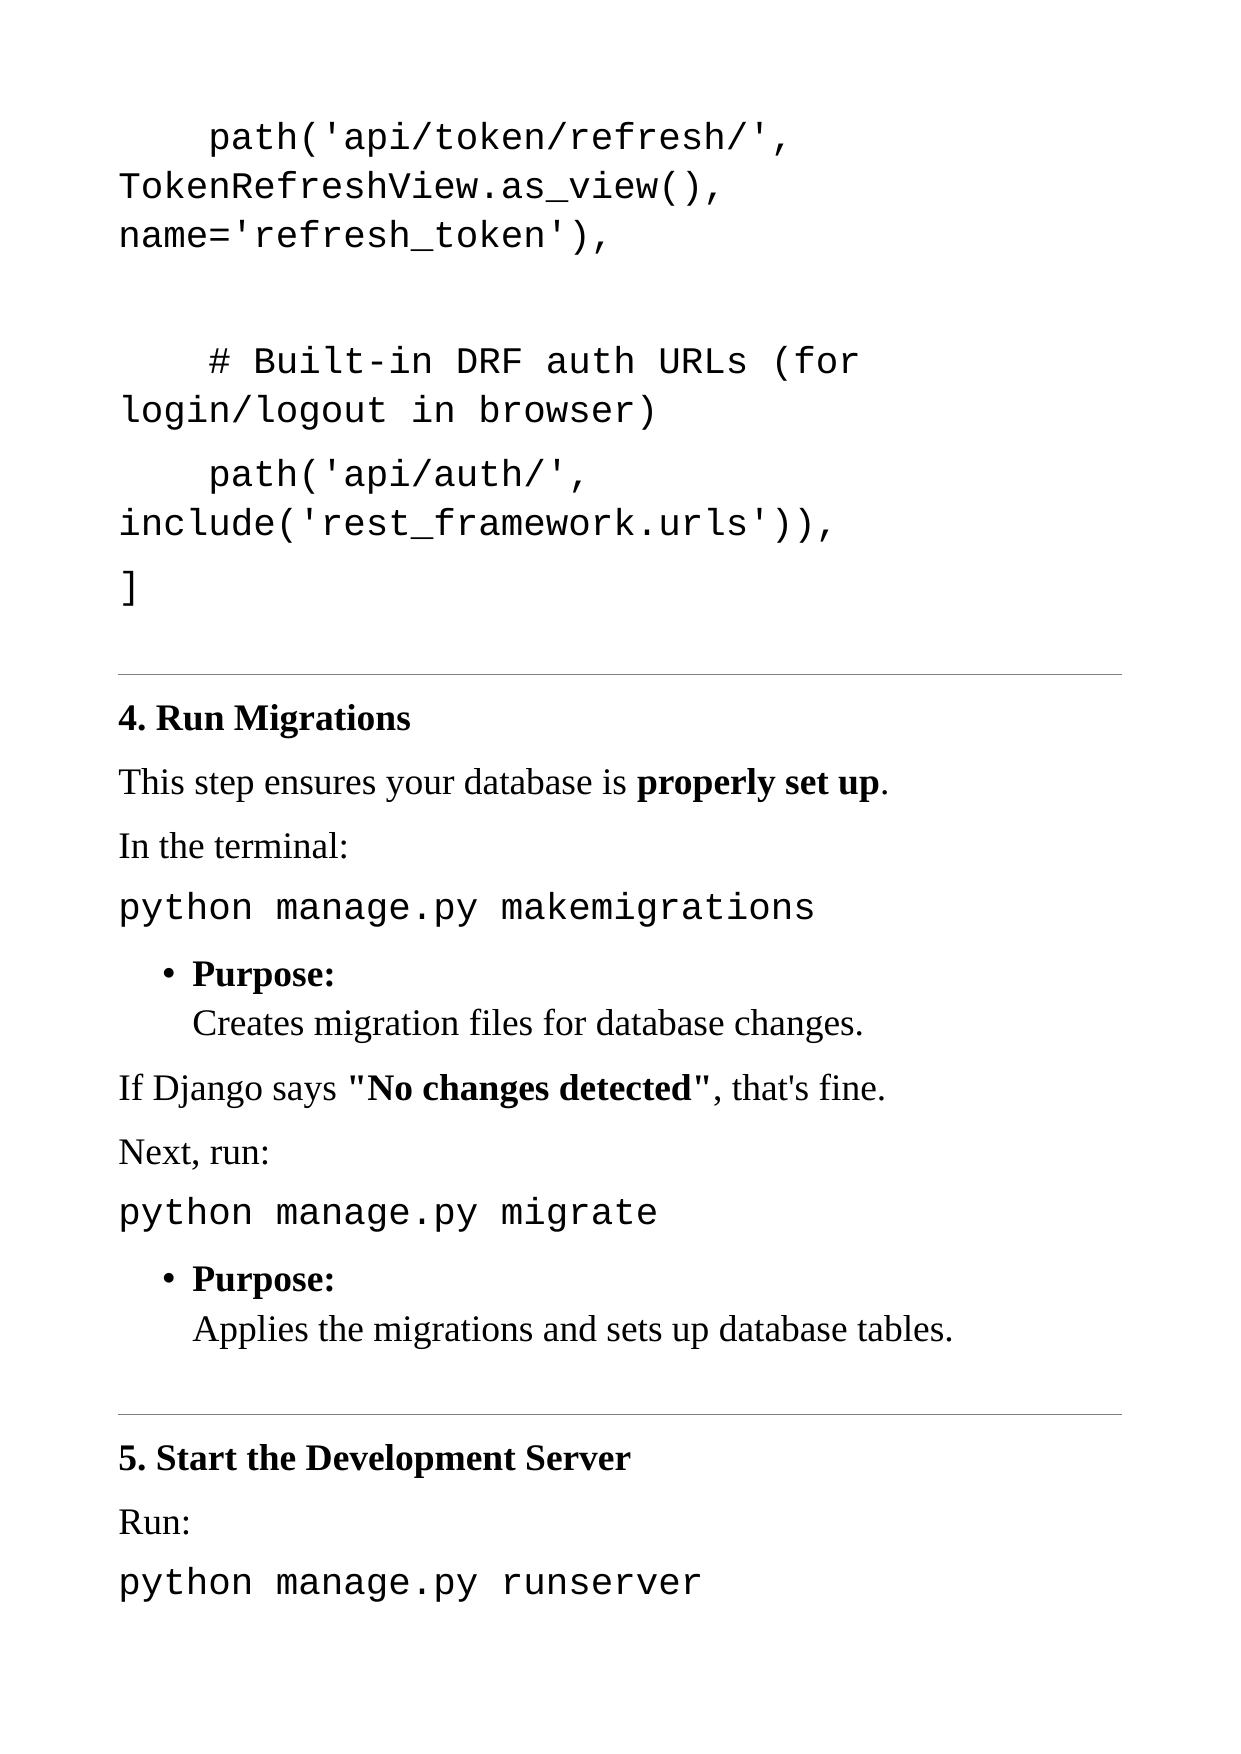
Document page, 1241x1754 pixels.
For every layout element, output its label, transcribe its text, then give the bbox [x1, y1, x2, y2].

subtitle 5. Start the Development Server [118, 1435, 1122, 1478]
text In the terminal: [118, 824, 1122, 867]
text ] [118, 567, 1122, 610]
text # Built-in DRF auth URLs (for login/logout in browser) [118, 343, 1122, 434]
text python manage.py makemigrations [118, 888, 1122, 930]
subtitle 4. Run Migrations [118, 695, 1122, 738]
list Purpose: Creates migration files for database changes. [162, 951, 1122, 1044]
text path('api/token/refresh/', TokenRefreshView.as_view(), name='refresh_token'), [118, 118, 1122, 258]
text path('api/auth/', include('rest_framework.urls')), [118, 455, 1122, 546]
list Purpose: Applies the migrations and sets up database tables. [162, 1257, 1122, 1349]
text python manage.py runserver [118, 1563, 1122, 1606]
text Next, run: [118, 1129, 1122, 1172]
text Run: [118, 1499, 1122, 1542]
text If Django says "No changes detected", that's fine. ✅ [118, 1065, 1122, 1108]
text python manage.py migrate [118, 1193, 1122, 1236]
text This step ensures your database is properly set up. [118, 759, 1122, 803]
